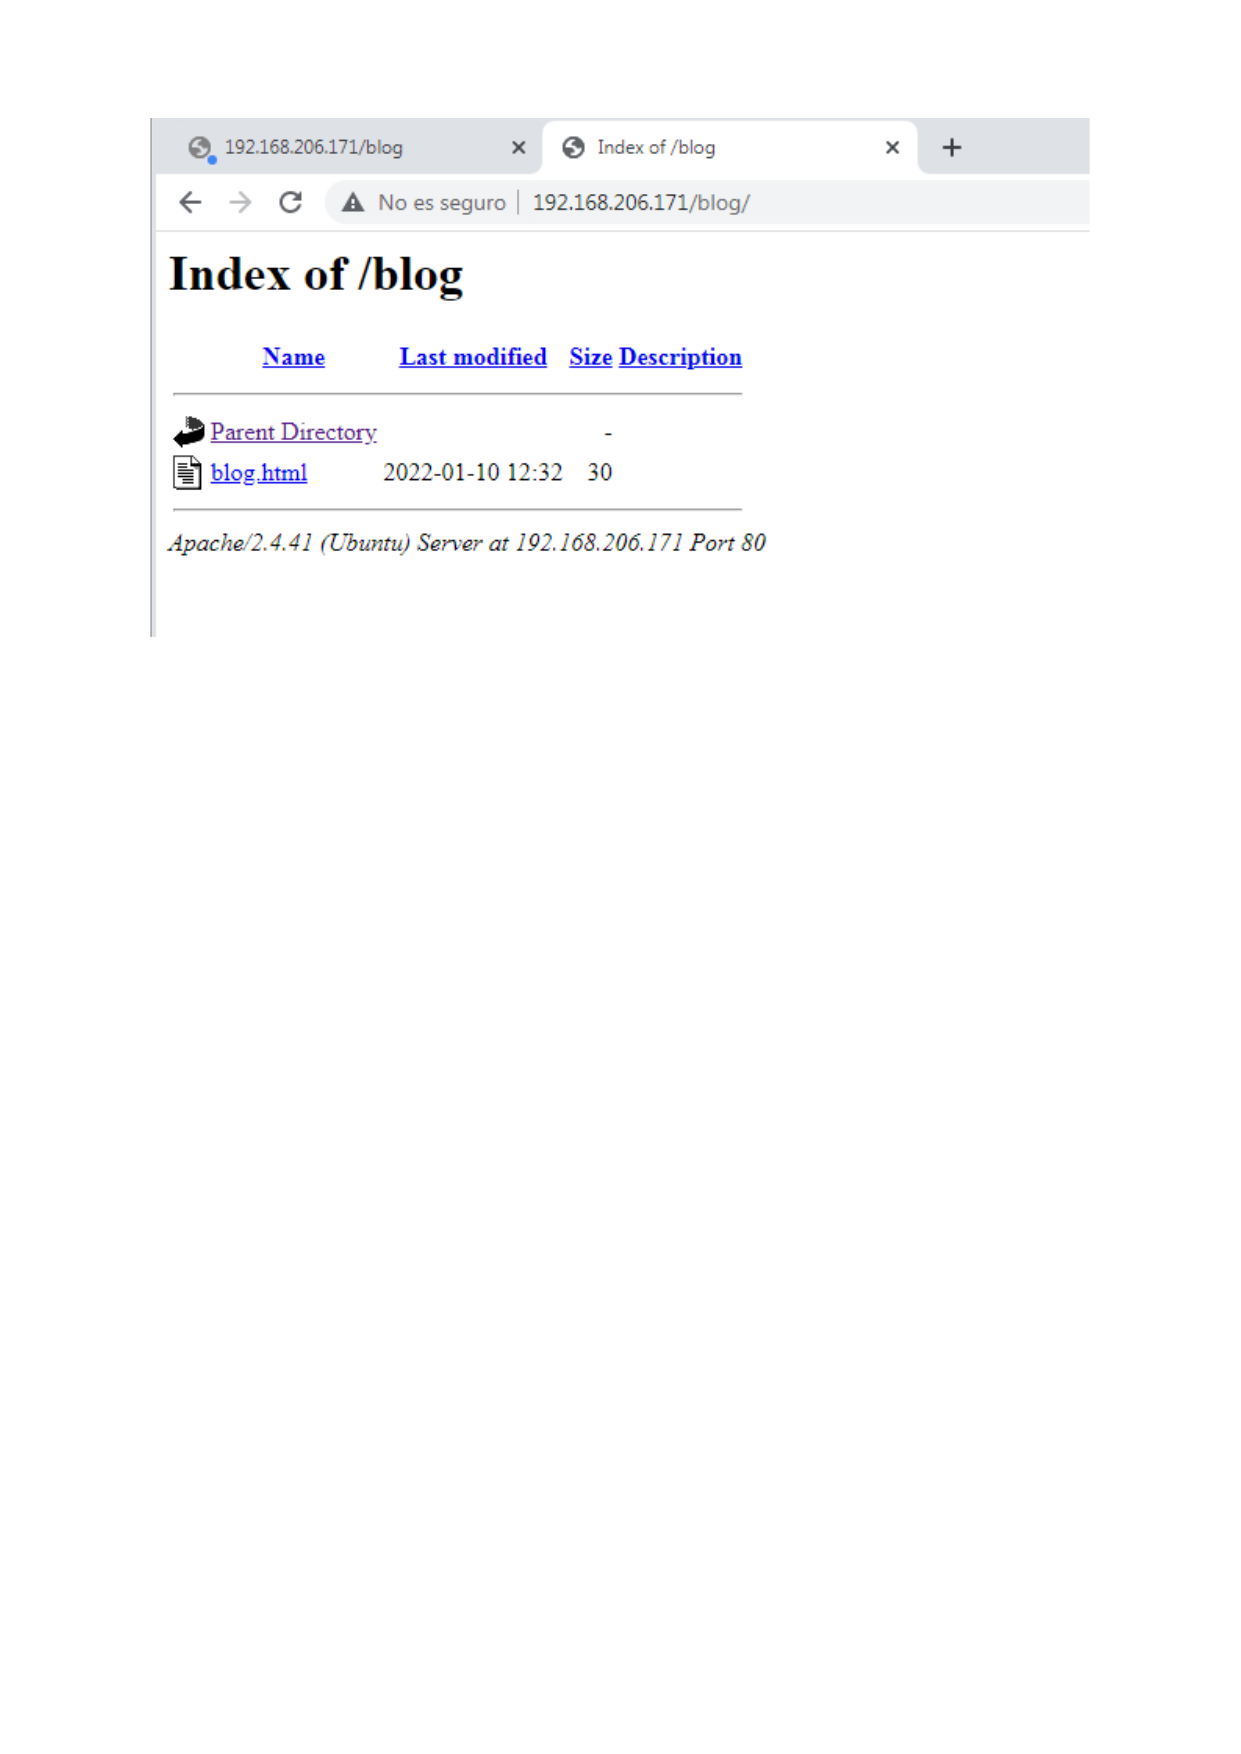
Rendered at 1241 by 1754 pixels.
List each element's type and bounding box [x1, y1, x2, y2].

picture [150, 118, 1090, 637]
